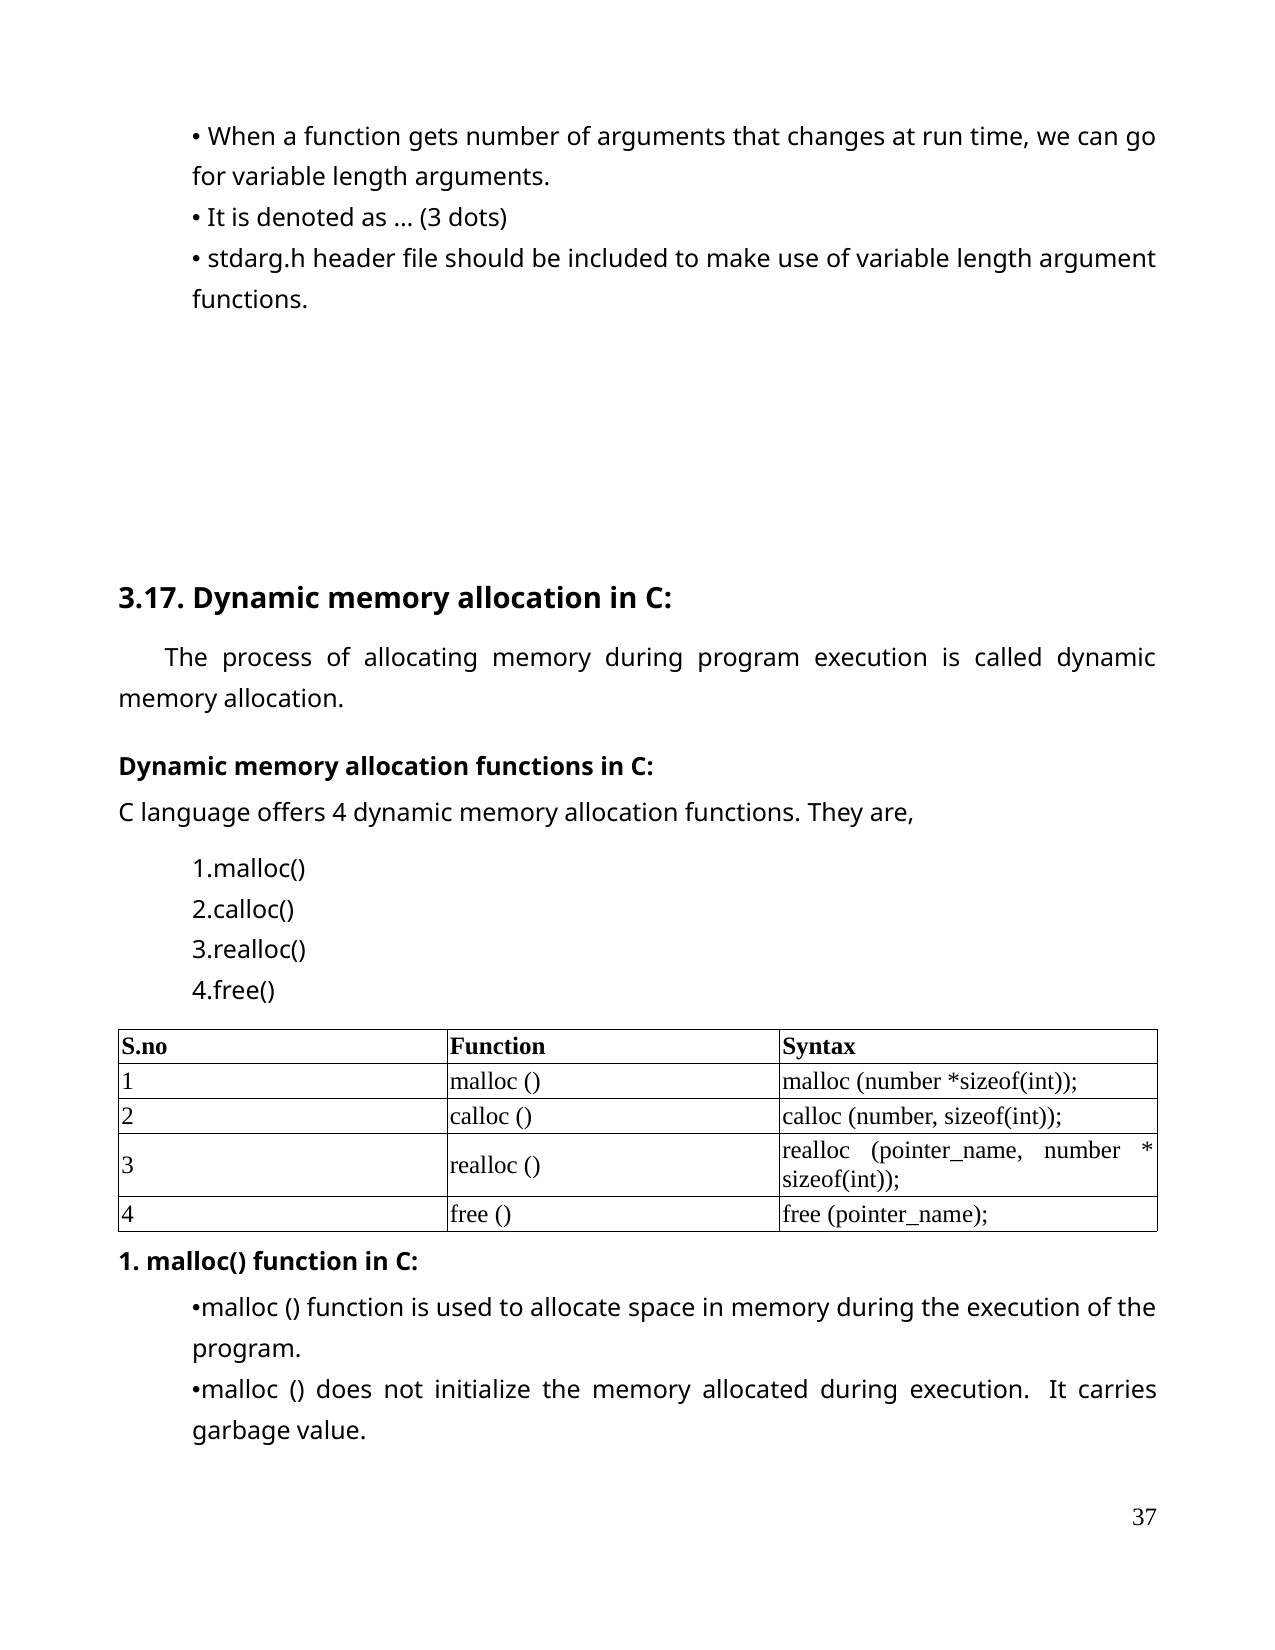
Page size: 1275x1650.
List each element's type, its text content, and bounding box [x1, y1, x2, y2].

table_cell realloc (pointer_name, number * sizeof(int)); [780, 1134, 1157, 1196]
table_cell malloc (number *sizeof(int)); [780, 1064, 1157, 1098]
table_cell malloc () [448, 1064, 779, 1098]
table_cell free () [448, 1197, 779, 1231]
list malloc() [118, 851, 1157, 884]
list malloc () function is used to allocate space in memory during the execution of the program. [118, 1290, 1157, 1365]
table_header Function [448, 1030, 779, 1063]
list free() [118, 973, 1157, 1007]
text C language offers 4 dynamic memory allocation functions. They are, [118, 795, 1157, 829]
list realloc() [118, 932, 1157, 966]
text 3.17. Dynamic memory allocation in C: [118, 578, 1157, 617]
table_cell free (pointer_name); [780, 1197, 1157, 1231]
table_cell realloc () [448, 1134, 779, 1196]
list calloc() [118, 891, 1157, 925]
list It is denoted as … (3 dots) [118, 200, 1157, 234]
table_header S.no [119, 1030, 447, 1063]
list malloc () does not initialize the memory allocated during execution. It carries garbage value. [118, 1371, 1157, 1446]
subtitle 1. malloc() function in C: [118, 1243, 1157, 1277]
table_cell calloc () [448, 1099, 779, 1132]
list stdarg.h header file should be included to make use of variable length argument functions. [118, 241, 1157, 316]
table_cell 1 [119, 1064, 447, 1098]
table_cell calloc (number, sizeof(int)); [780, 1099, 1157, 1132]
table_header Syntax [780, 1030, 1157, 1063]
subtitle Dynamic memory allocation functions in C: [118, 748, 1157, 783]
list When a function gets number of arguments that changes at run time, we can go for variable length arguments. [118, 118, 1157, 193]
text The process of allocating memory during program execution is called dynamic memory allocation. [118, 640, 1157, 715]
table_cell 3 [119, 1134, 447, 1196]
table_cell 4 [119, 1197, 447, 1231]
table_cell 2 [119, 1099, 447, 1132]
